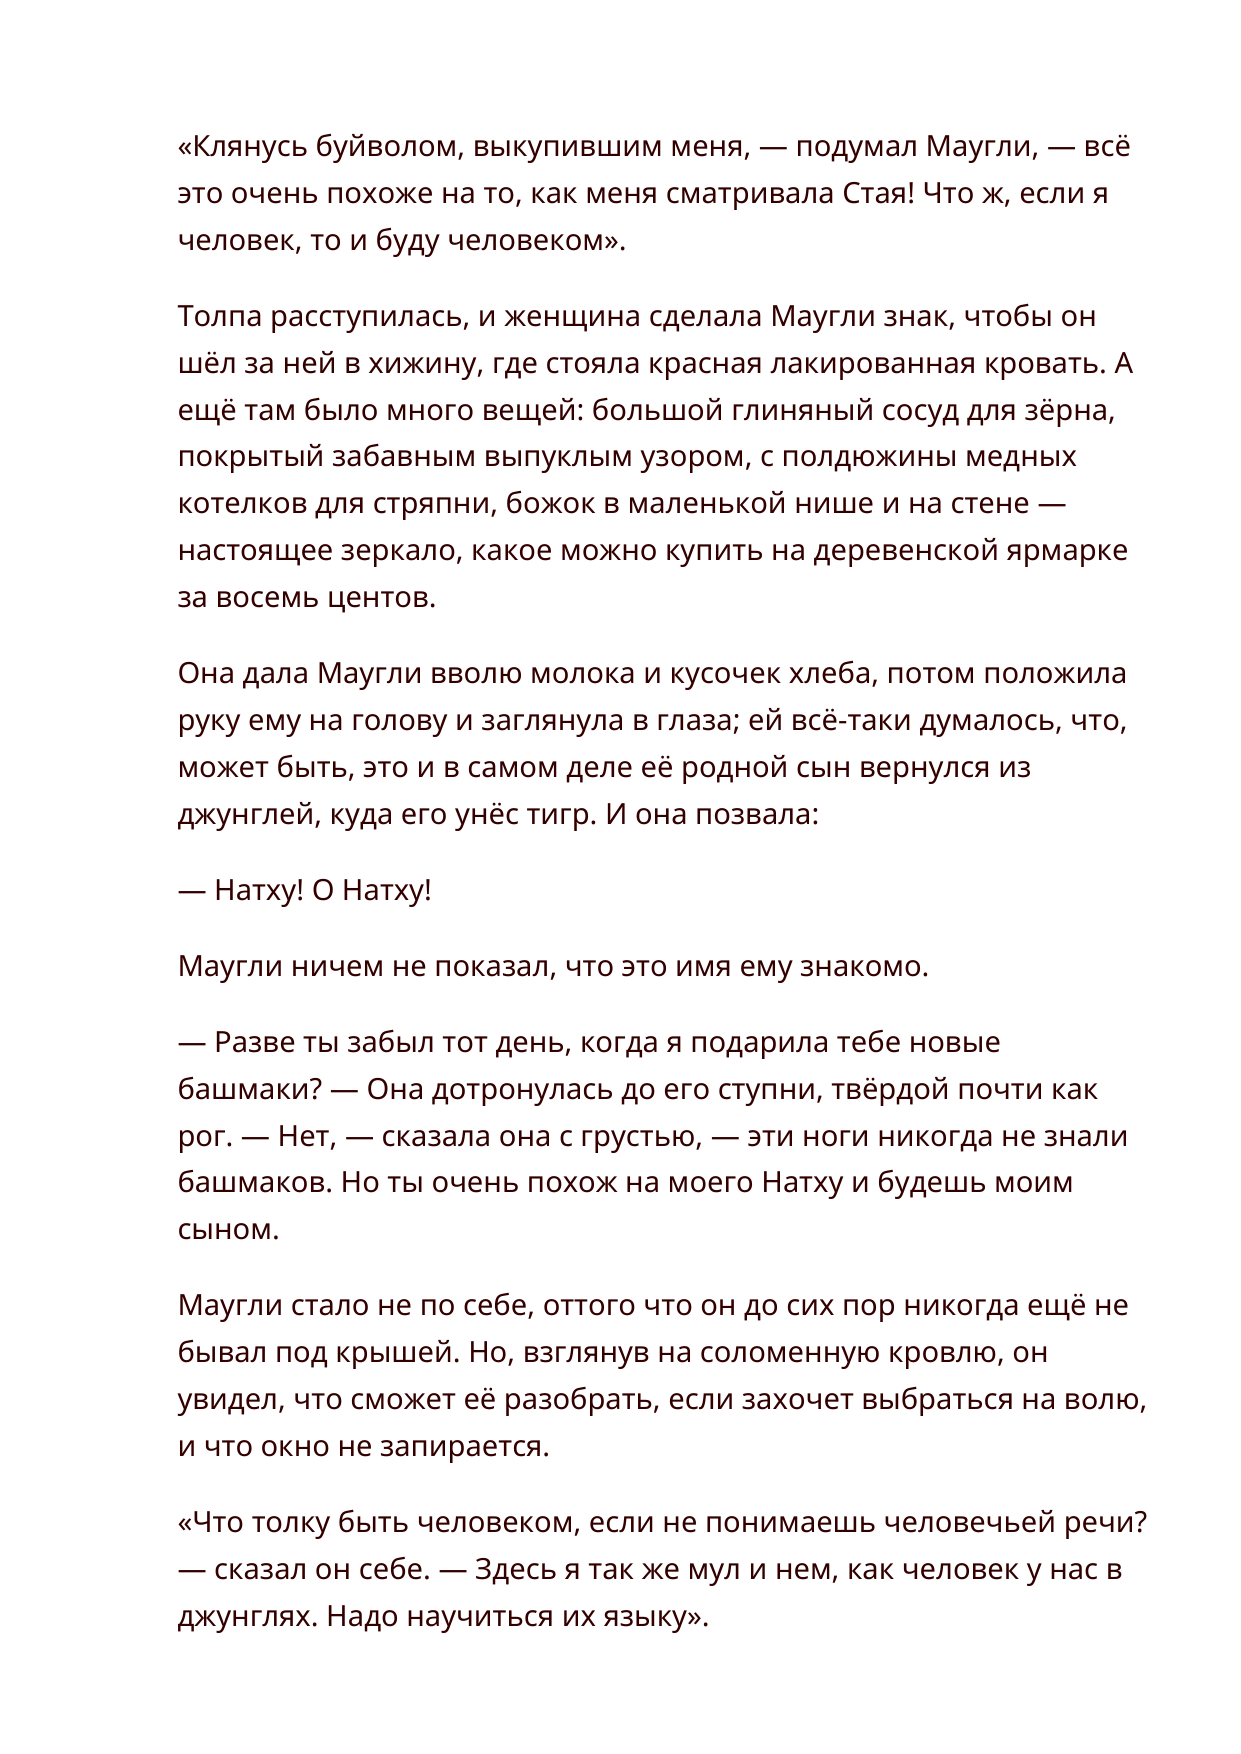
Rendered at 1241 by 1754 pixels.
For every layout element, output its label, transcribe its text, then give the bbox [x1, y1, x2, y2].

text «Клянусь буйволом, выкупившим меня, — подумал Маугли, — всё это очень похоже на то, как меня сматривала Стая! Что ж, если я человек, то и буду человеком». [177, 118, 1152, 259]
text Маугли ничем не показал, что это имя ему знакомо. [177, 938, 1152, 985]
text Толпа расступилась, и женщина сделала Маугли знак, чтобы он шёл за ней в хижину, где стояла красная лакированная кровать. А ещё там было много вещей: большой глиняный сосуд для зёрна, покрытый забавным выпуклым узором, с полдюжины медных котелков для стряпни, божок в маленькой нише и на стене — настоящее зеркало, какое можно купить на деревенской ярмарке за восемь центов. [177, 288, 1152, 616]
text Она дала Маугли вволю молока и кусочек хлеба, потом положила руку ему на голову и заглянула в глаза; ей всё-таки думалось, что, может быть, это и в самом деле её родной сын вернулся из джунглей, куда его унёс тигр. И она позвала: [177, 645, 1152, 833]
text — Натху! О Натху! [177, 862, 1152, 909]
text «Что толку быть человеком, если не понимаешь человечьей речи? — сказал он себе. — Здесь я так же мул и нем, как человек у нас в джунглях. Надо научиться их языку». [177, 1494, 1152, 1635]
text — Разве ты забыл тот день, когда я подарила тебе новые башмаки? — Она дотронулась до его ступни, твёрдой почти как рог. — Нет, — сказала она с грустью, — эти ноги никогда не знали башмаков. Но ты очень похож на моего Натху и будешь моим сыном. [177, 1014, 1152, 1248]
text Маугли стало не по себе, оттого что он до сих пор никогда ещё не бывал под крышей. Но, взглянув на соломенную кровлю, он увидел, что сможет её разобрать, если захочет выбраться на волю, и что окно не запирается. [177, 1277, 1152, 1465]
